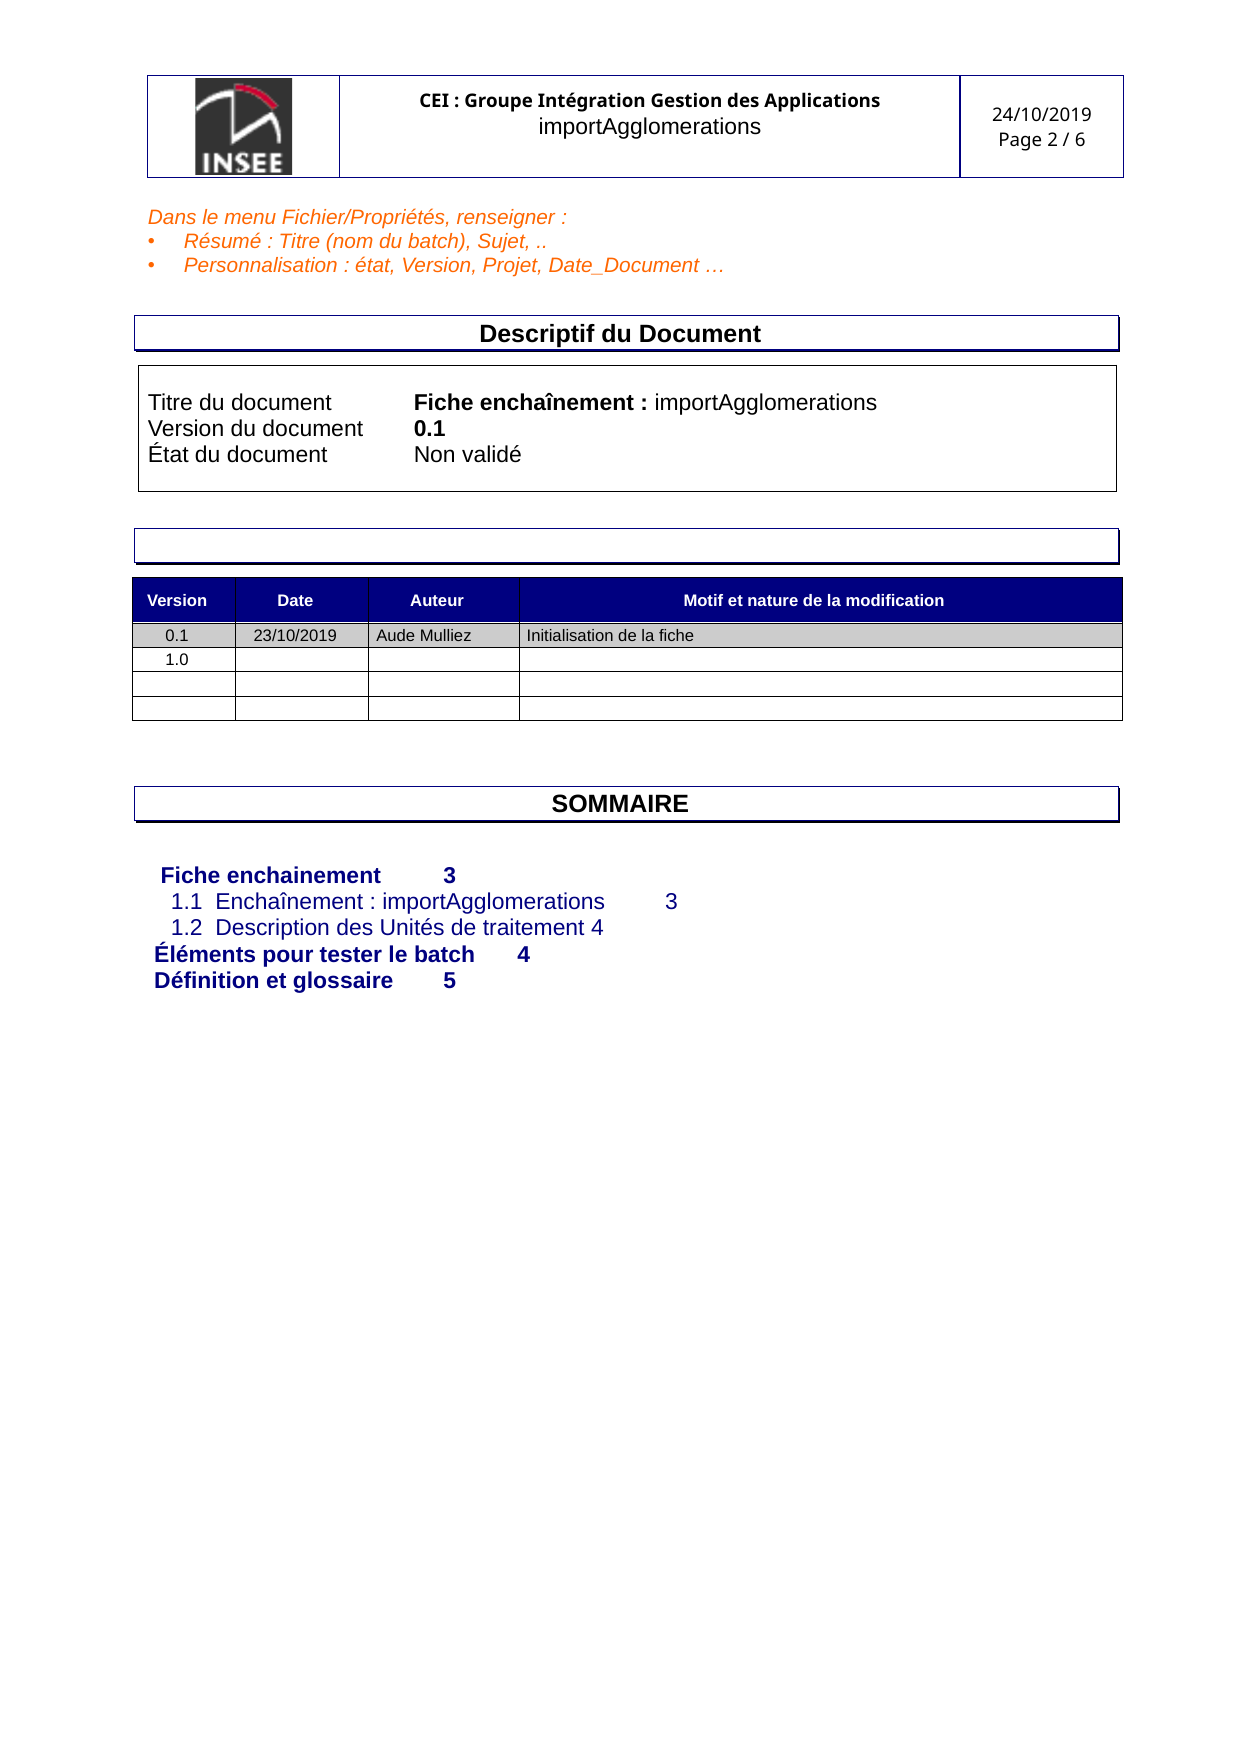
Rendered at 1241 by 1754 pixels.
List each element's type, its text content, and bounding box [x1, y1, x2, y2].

list Résumé : Titre (nom du batch), Sujet, .. [148, 228, 1122, 252]
table_cell [133, 697, 235, 720]
table_cell [369, 648, 519, 671]
table_header Date [236, 578, 368, 622]
table_header Motif et nature de la modification [520, 578, 1122, 622]
table_cell [236, 672, 368, 696]
table_cell [369, 672, 519, 696]
text État du document Non validé [139, 417, 1116, 491]
text Version du document 0.1 [139, 391, 1116, 417]
table_cell [520, 672, 1122, 696]
text 1.2 Description des Unités de traitement 4 [171, 914, 1122, 941]
table_cell [369, 697, 519, 720]
list Personnalisation : état, Version, Projet, Date_Document … [148, 252, 1122, 277]
table_cell Aude Mulliez [369, 624, 519, 647]
text Titre du document Fiche enchaînement : importAgglomerations [139, 366, 1116, 391]
table_cell [236, 648, 368, 671]
text Dans le menu Fichier/Propriétés, renseigner : [148, 204, 1122, 228]
text Éléments pour tester le batch 4 [148, 941, 1122, 967]
table_cell [520, 648, 1122, 671]
table_cell Initialisation de la fiche [520, 624, 1122, 647]
table_cell 1.0 [133, 648, 235, 671]
table_header Auteur [369, 578, 519, 622]
table_cell [520, 697, 1122, 720]
text Fiche enchainement 3 [148, 862, 1122, 888]
text 1.1 Enchaînement : importAgglomerations 3 [171, 888, 1122, 914]
table_cell [133, 672, 235, 696]
table_cell [236, 697, 368, 720]
text SOMMAIRE [135, 787, 1118, 820]
text Descriptif du Document [135, 316, 1118, 349]
picture [195, 78, 293, 175]
table_cell 23/10/2019 [236, 624, 368, 647]
text Définition et glossaire 5 [148, 967, 1122, 993]
text Mises à Jour [135, 529, 1118, 562]
table_cell 0.1 [133, 624, 235, 647]
table_header Version [133, 578, 235, 622]
